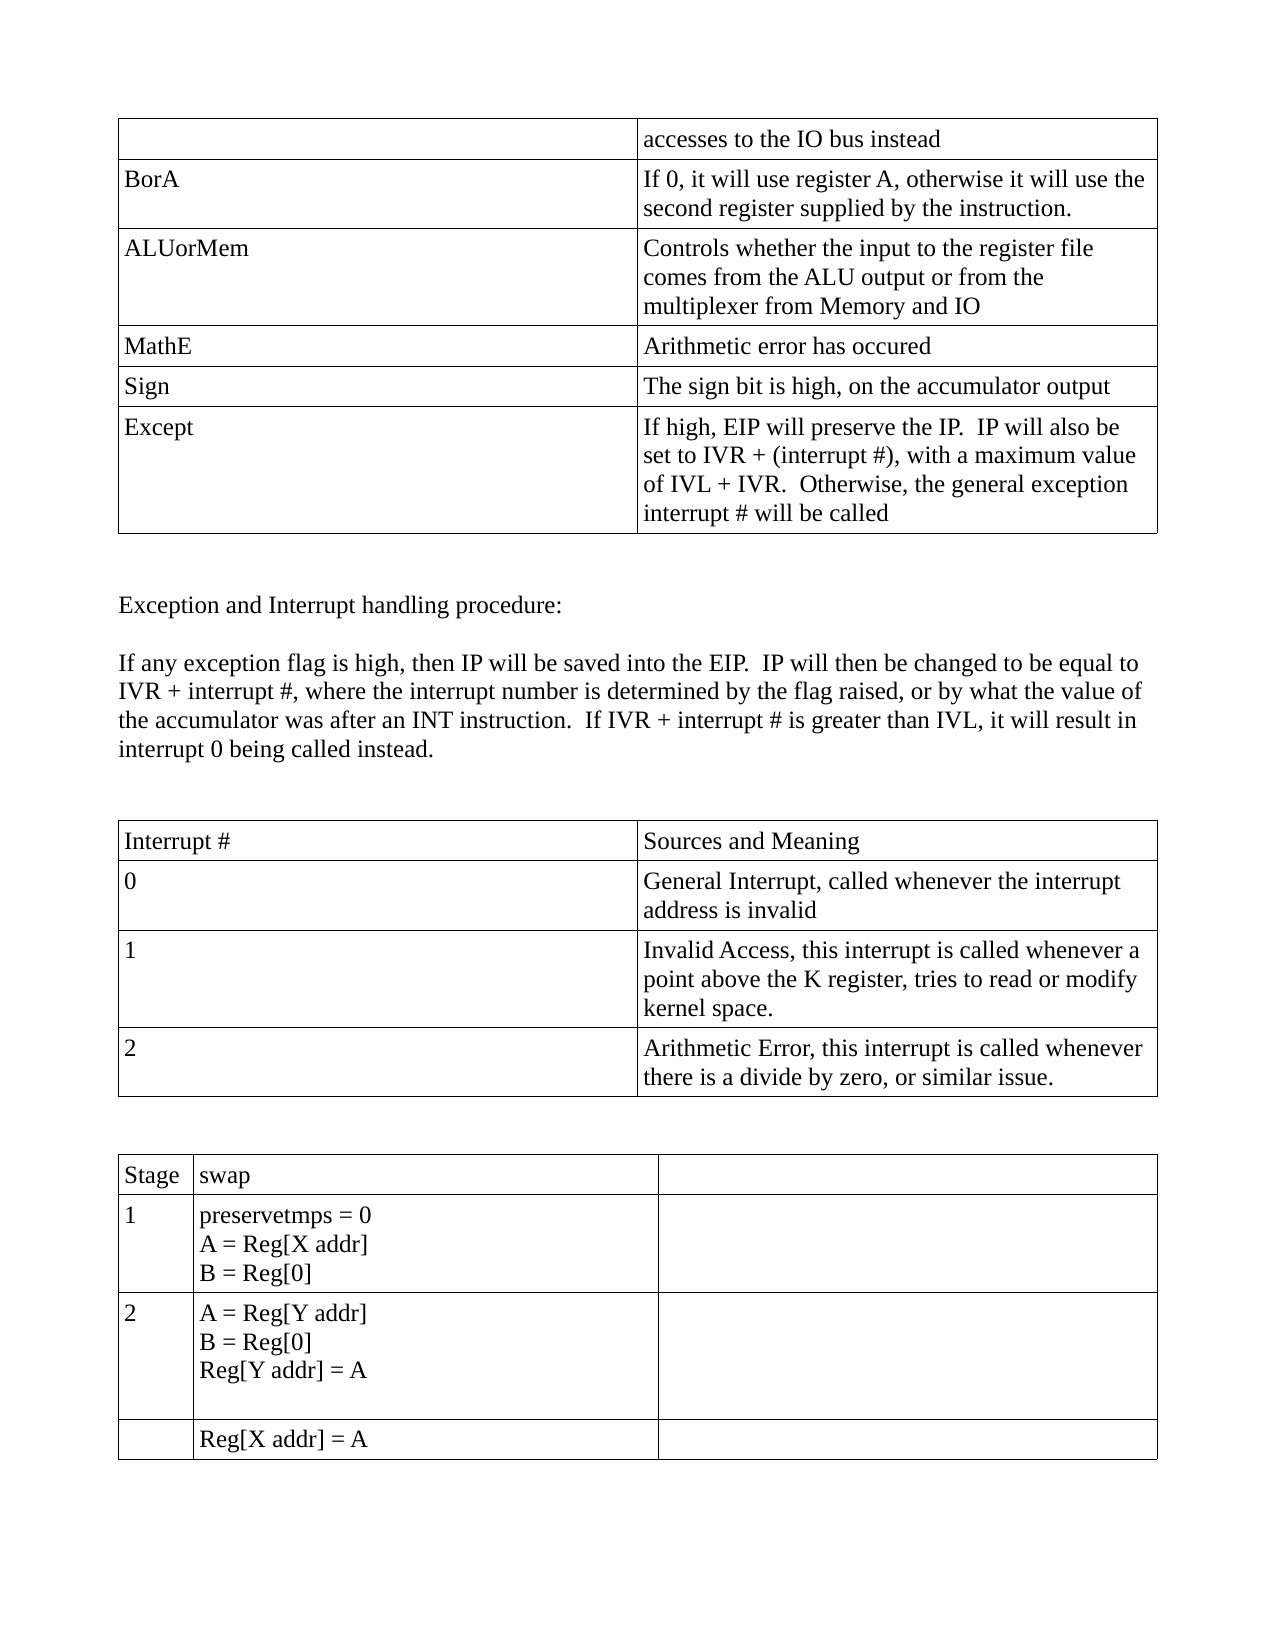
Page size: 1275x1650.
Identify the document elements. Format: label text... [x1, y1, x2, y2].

table_cell A = Reg[Y addr] B = Reg[0] Reg[Y addr] = A [194, 1293, 658, 1419]
table_cell MathE [119, 326, 637, 366]
table_cell 2 [119, 1293, 193, 1419]
table_cell Reg[X addr] = A [194, 1420, 658, 1459]
table_cell Controls whether the input to the register file comes from the ALU output or from the multiplexer from Memory and IO [638, 229, 1157, 325]
text Exception and Interrupt handling procedure: [118, 590, 1157, 619]
table_cell 2 [119, 1028, 637, 1096]
table_cell [659, 1195, 1157, 1292]
table_cell 1 [119, 1195, 193, 1292]
table_cell [659, 1293, 1157, 1419]
table_header Stage [119, 1155, 193, 1194]
table_cell [119, 1420, 193, 1459]
table_cell BorA [119, 160, 637, 227]
table_header [659, 1155, 1157, 1194]
table_cell preservetmps = 0 A = Reg[X addr] B = Reg[0] [194, 1195, 658, 1292]
table_cell Sign [119, 367, 637, 406]
table_cell Arithmetic error has occured [638, 326, 1157, 366]
table_cell Invalid Access, this interrupt is called whenever a point above the K register, tries to read or modify kernel space. [638, 931, 1157, 1027]
table_cell accesses to the IO bus instead [638, 119, 1157, 158]
table_cell General Interrupt, called whenever the interrupt address is invalid [638, 861, 1157, 929]
table_cell The sign bit is high, on the accumulator output [638, 367, 1157, 406]
table_cell If 0, it will use register A, otherwise it will use the second register supplied by the instruction. [638, 160, 1157, 227]
table_cell Arithmetic Error, this interrupt is called whenever there is a divide by zero, or similar issue. [638, 1028, 1157, 1096]
text If any exception flag is high, then IP will be saved into the EIP. IP will then be changed to be equal to IVR + interrupt #, where the interrupt number is determined by the flag raised, or by what the value of the accumulator was after an INT instruction. If IVR + interrupt # is greater than IVL, it will result in interrupt 0 being called instead. [118, 648, 1157, 763]
table_cell [119, 119, 637, 158]
table_cell 0 [119, 861, 637, 929]
table_cell 1 [119, 931, 637, 1027]
table_cell ALUorMem [119, 229, 637, 325]
table_header Interrupt # [119, 821, 637, 860]
table_cell Except [119, 407, 637, 532]
table_cell If high, EIP will preserve the IP. IP will also be set to IVR + (interrupt #), with a maximum value of IVL + IVR. Otherwise, the general exception interrupt # will be called [638, 407, 1157, 532]
table_header Sources and Meaning [638, 821, 1157, 860]
table_cell [659, 1420, 1157, 1459]
table_header swap [194, 1155, 658, 1194]
